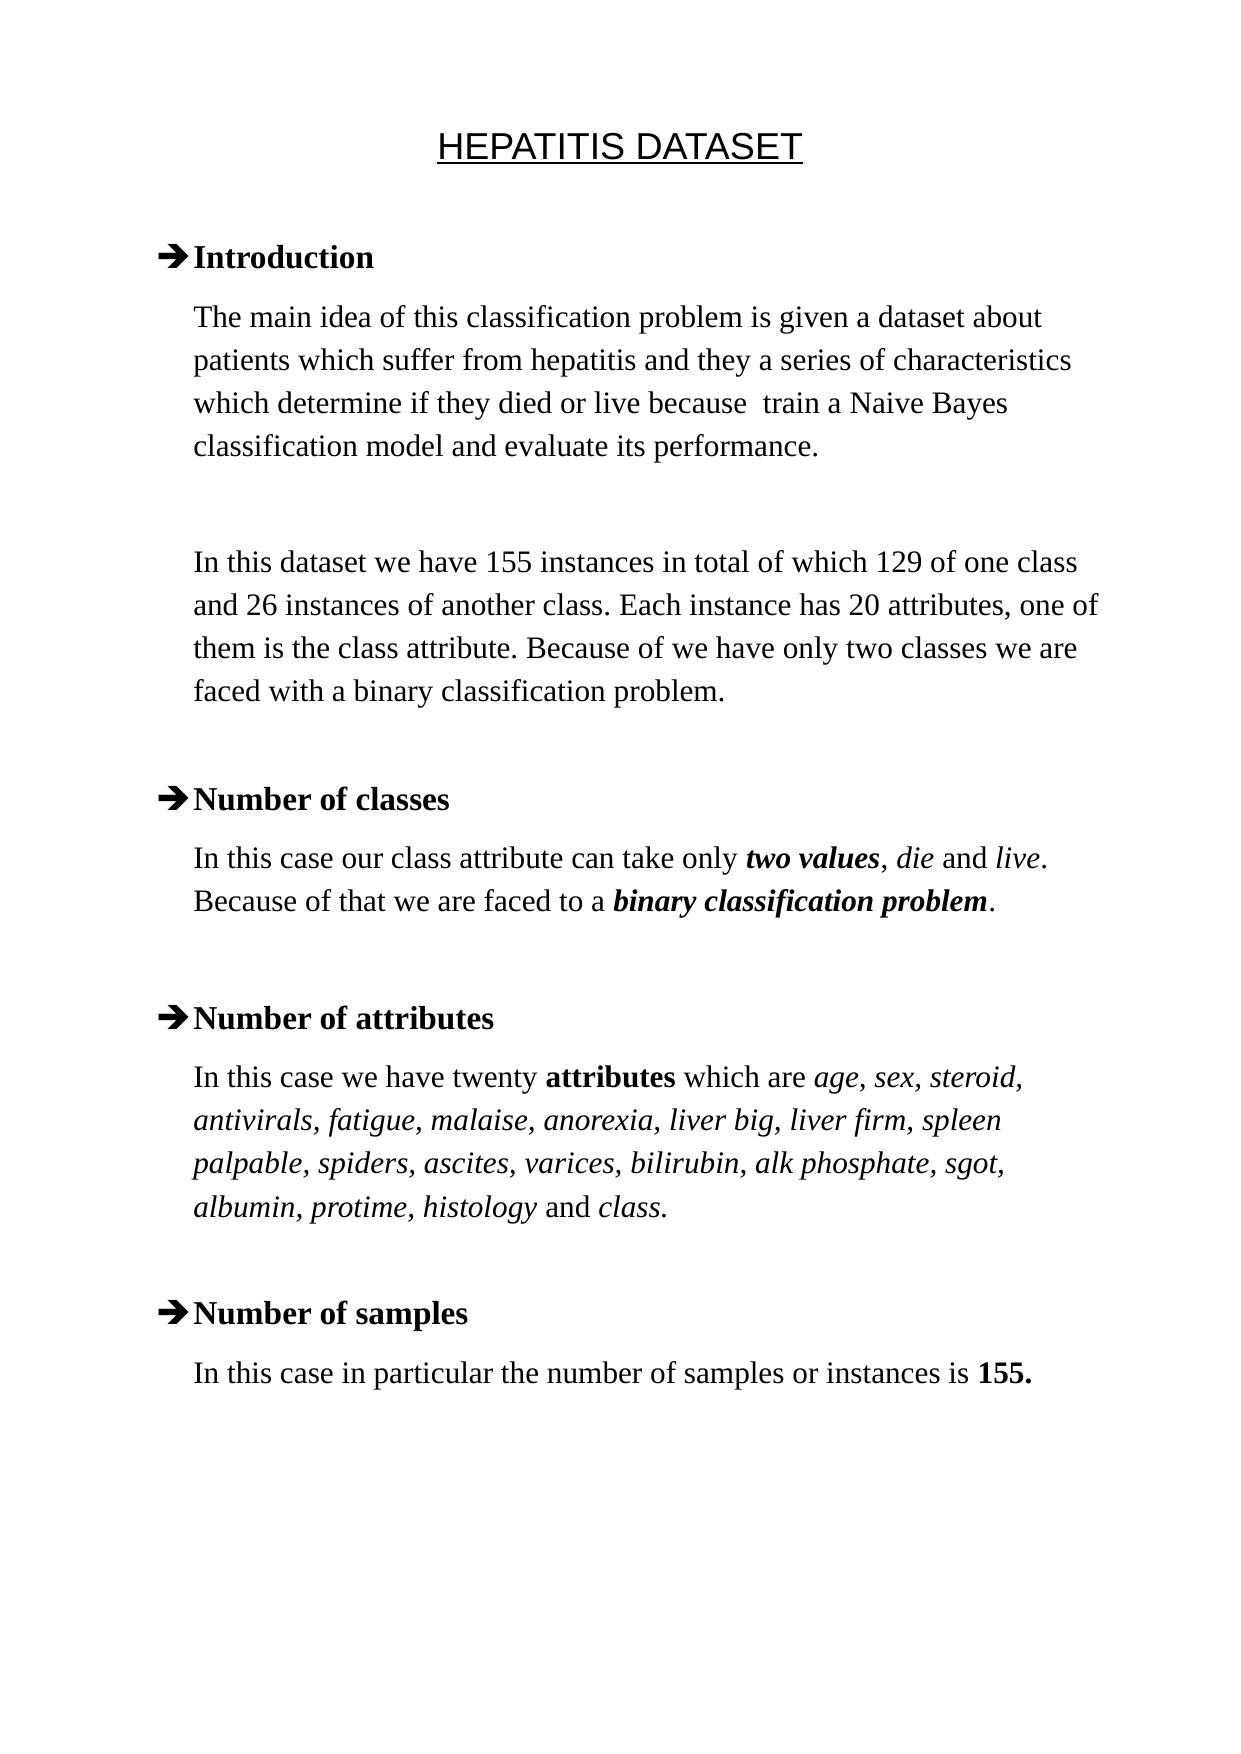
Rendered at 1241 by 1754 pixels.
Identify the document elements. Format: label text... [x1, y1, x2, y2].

list Number of classes [156, 779, 1122, 817]
list In this case in particular the number of samples or instances is 155. [156, 1354, 1122, 1390]
list Number of attributes [156, 998, 1122, 1036]
list The main idea of this classification problem is given a dataset about patients which suffer from hepatitis and they a series of characteristics which determine if they died or live because train a Naive Bayes classification model and evaluate its performance. [156, 298, 1122, 463]
list Introduction [156, 237, 1122, 276]
subtitle HEPATITIS DATASET [118, 124, 1122, 167]
list In this dataset we have 155 instances in total of which 129 of one class and 26 instances of another class. Each instance has 20 attributes, one of them is the class attribute. Because of we have only two classes we are faced with a binary classification problem. [156, 543, 1122, 708]
list Number of samples [156, 1293, 1122, 1332]
list In this case we have twenty attributes which are age, sex, steroid, antivirals, fatigue, malaise, anorexia, liver big, liver firm, spleen palpable, spiders, ascites, varices, bilirubin, alk phosphate, sgot, albumin, protime, histology and class. [156, 1058, 1122, 1224]
list In this case our class attribute can take only two values, die and live. Because of that we are faced to a binary classification problem. [156, 839, 1122, 918]
